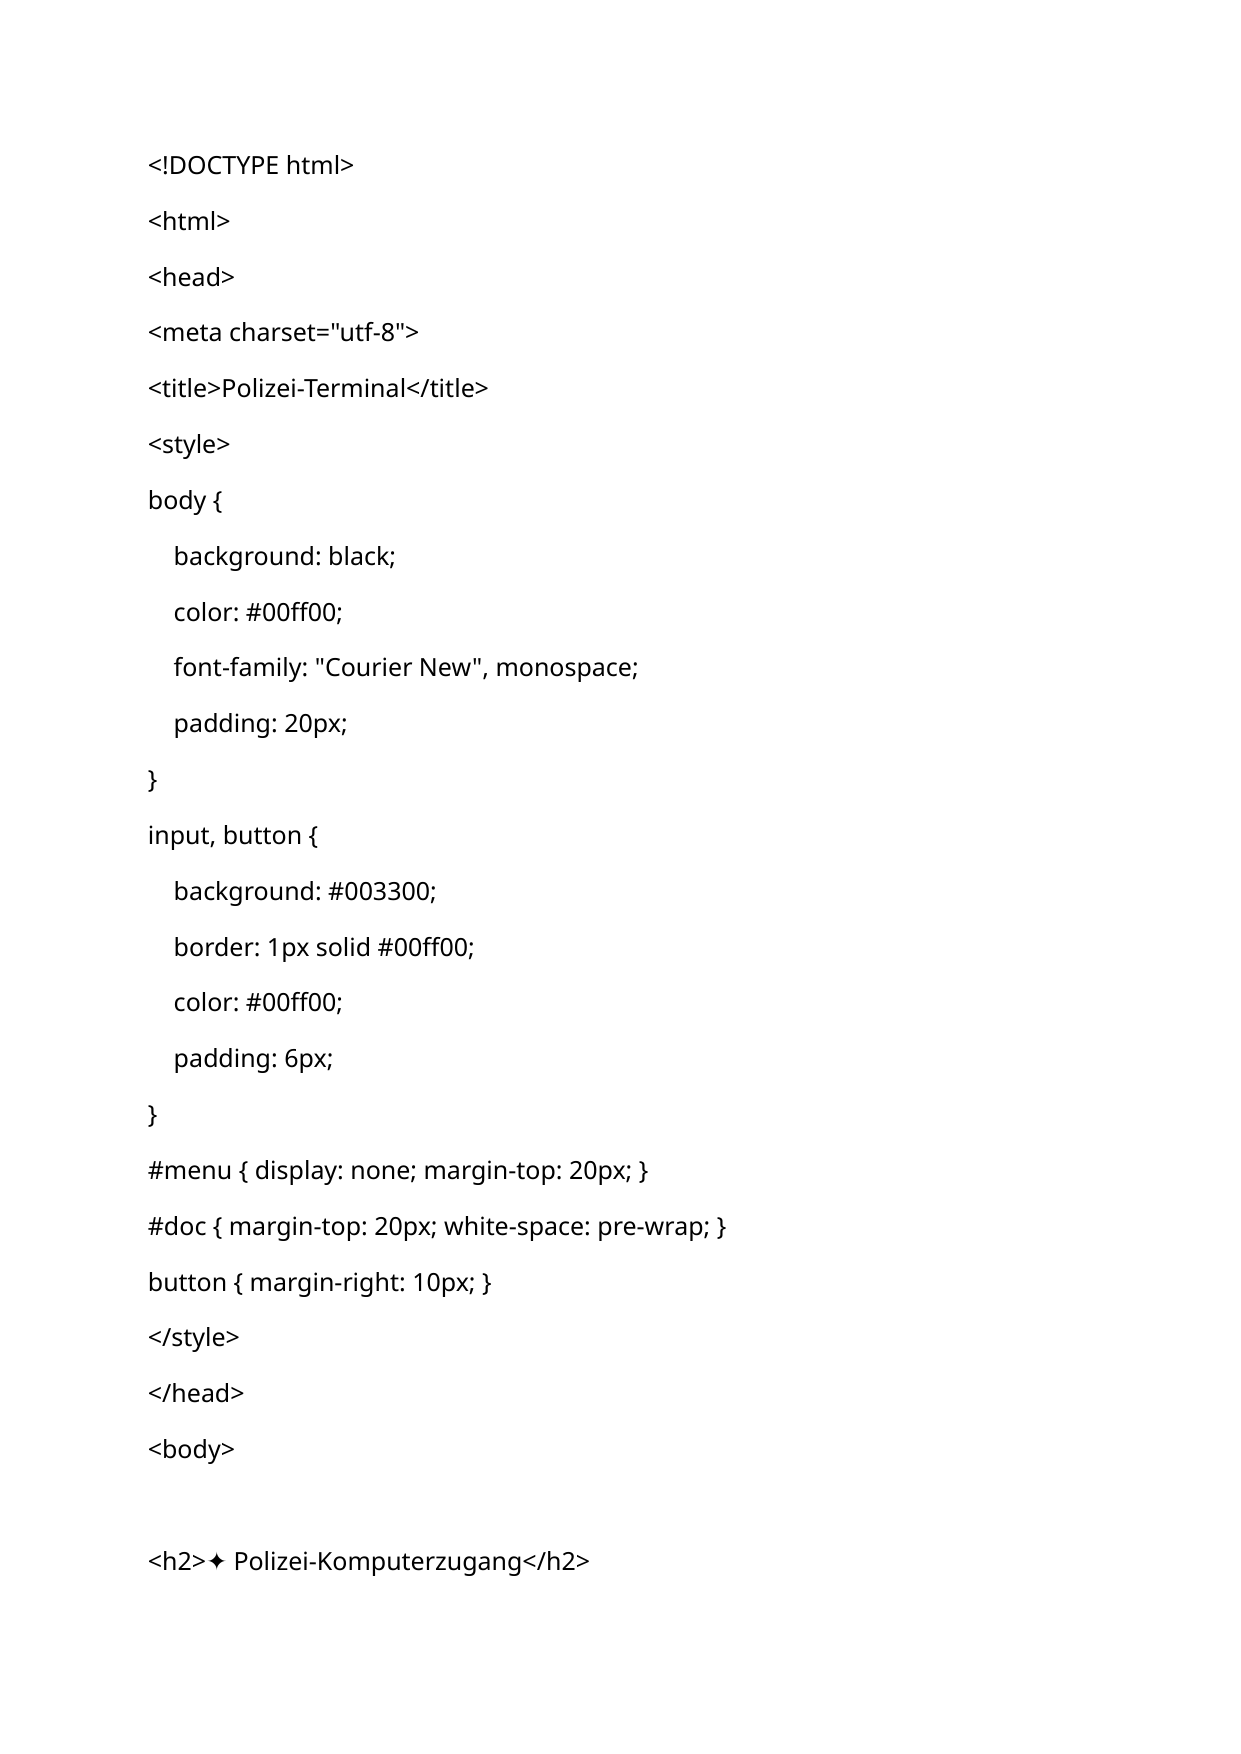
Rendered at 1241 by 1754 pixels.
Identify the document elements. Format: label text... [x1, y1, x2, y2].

text </head> [148, 1376, 1093, 1410]
text #doc { margin-top: 20px; white-space: pre-wrap; } [148, 1208, 1093, 1242]
text button { margin-right: 10px; } [148, 1264, 1093, 1298]
text <meta charset="utf-8"> [148, 315, 1093, 349]
text color: #00ff00; [148, 594, 1093, 628]
text </style> [148, 1320, 1093, 1354]
text <title>Polizei-Terminal</title> [148, 371, 1093, 405]
text background: black; [148, 538, 1093, 572]
text <!DOCTYPE html> [148, 148, 1093, 182]
text <head> [148, 259, 1093, 293]
text <html> [148, 203, 1093, 237]
text font-family: "Courier New", monospace; [148, 650, 1093, 684]
text background: #003300; [148, 873, 1093, 907]
text body { [148, 483, 1093, 517]
text } [148, 1097, 1093, 1131]
text } [148, 762, 1093, 796]
text <style> [148, 427, 1093, 461]
text color: #00ff00; [148, 985, 1093, 1019]
text input, button { [148, 818, 1093, 852]
text #menu { display: none; margin-top: 20px; } [148, 1153, 1093, 1187]
text <body> [148, 1432, 1093, 1466]
text padding: 6px; [148, 1041, 1093, 1075]
text <h2>✦ Polizei-Komputerzugang</h2> [148, 1543, 1093, 1577]
text border: 1px solid #00ff00; [148, 929, 1093, 963]
text padding: 20px; [148, 706, 1093, 740]
